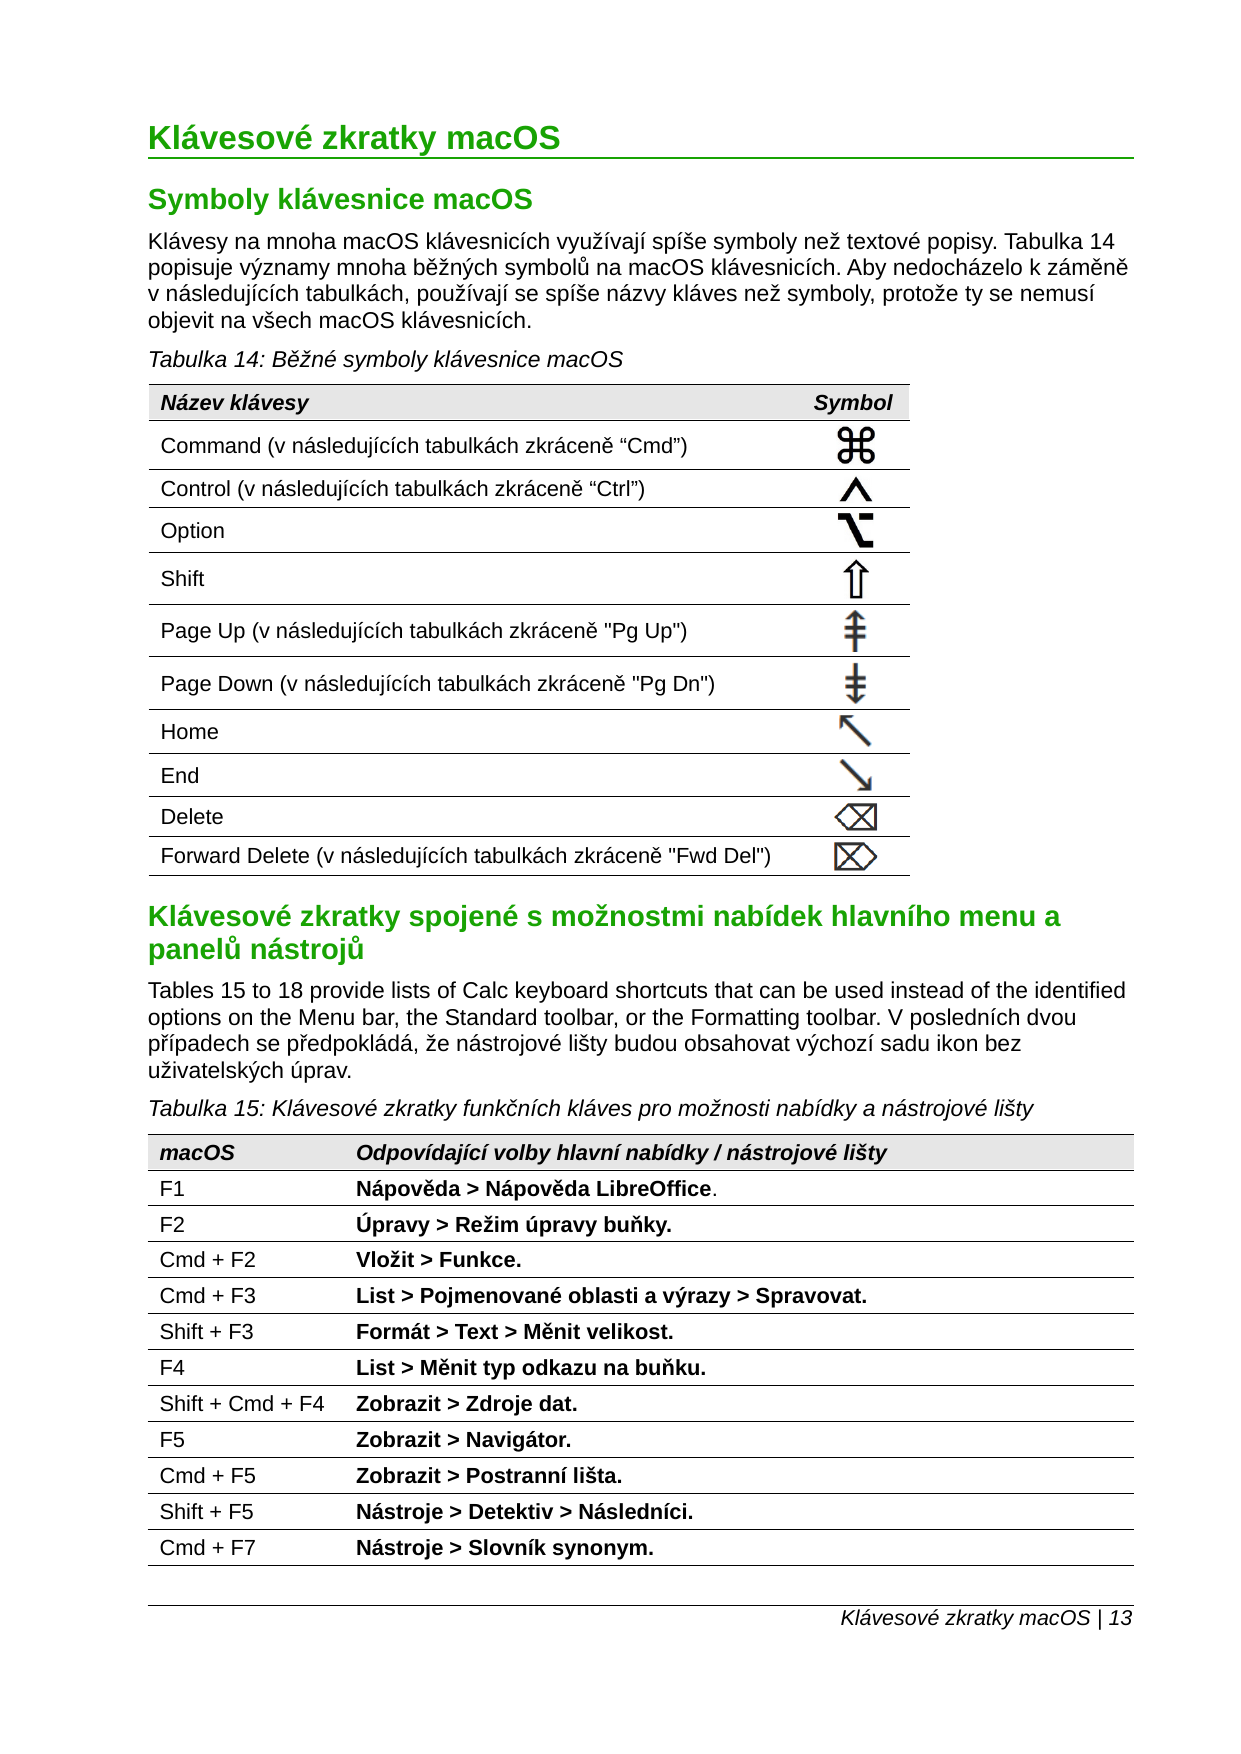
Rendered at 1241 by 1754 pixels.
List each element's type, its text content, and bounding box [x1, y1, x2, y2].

table_cell Nástroje > Detektiv > Následníci. [344, 1494, 1134, 1529]
table_header macOS [148, 1135, 344, 1169]
text Tables 15 to 18 provide lists of Calc keyboard shortcuts that can be used instead of the identified options on the Menu bar, the Standard toolbar, or the Formatting toolbar. V posledních dvou případech se předpokládá, že nástrojové lišty budou obsahovat výchozí sadu ikon bez uživatelských úprav. [148, 977, 1134, 1083]
table_cell [802, 553, 909, 603]
picture [836, 425, 875, 465]
picture [838, 715, 873, 748]
picture [833, 802, 878, 831]
table_cell Forward Delete (v následujících tabulkách zkráceně "Fwd Del") [149, 837, 802, 875]
text Klávesy na mnoha macOS klávesnicích využívají spíše symboly než textové popisy. Tabulka 14 popisuje významy mnoha běžných symbolů na macOS klávesnicích. Aby nedocházelo k záměně v následujících tabulkách, používají se spíše názvy kláves než symboly, protože ty se nemusí objevit na všech macOS klávesnicích. [148, 228, 1134, 333]
table_cell Option [149, 508, 802, 552]
table_cell Shift + F5 [148, 1494, 344, 1529]
table_header Odpovídající volby hlavní nabídky / nástrojové lišty [344, 1135, 1134, 1169]
table_cell Home [149, 710, 802, 753]
table_cell F2 [148, 1206, 344, 1241]
table_cell Cmd + F2 [148, 1242, 344, 1277]
table_cell [802, 754, 909, 796]
table_cell Page Down (v následujících tabulkách zkráceně "Pg Dn") [149, 657, 802, 709]
table_cell Delete [149, 797, 802, 836]
table_cell List > Měnit typ odkazu na buňku. [344, 1350, 1134, 1385]
text Tabulka 14: Běžné symboly klávesnice macOS [148, 346, 1134, 372]
table_cell Vložit > Funkce. [344, 1242, 1134, 1277]
subtitle Symboly klávesnice macOS [148, 182, 1134, 216]
table_cell Úpravy > Režim úpravy buňky. [344, 1206, 1134, 1241]
table_cell Control (v následujících tabulkách zkráceně “Ctrl”) [149, 470, 802, 507]
table_cell Zobrazit > Postranní lišta. [344, 1458, 1134, 1493]
picture [837, 513, 874, 548]
table_cell Formát > Text > Měnit velikost. [344, 1314, 1134, 1349]
text Tabulka 15: Klávesové zkratky funkčních kláves pro možnosti nabídky a nástrojové lišty [148, 1095, 1134, 1122]
picture [845, 662, 867, 705]
table_cell [802, 837, 909, 875]
table_cell [802, 605, 909, 656]
table_cell Nápověda > Nápověda LibreOffice. [344, 1171, 1134, 1205]
table_cell [802, 470, 909, 507]
table_cell Nástroje > Slovník synonym. [344, 1530, 1134, 1565]
table_cell F4 [148, 1350, 344, 1385]
table_cell Command (v následujících tabulkách zkráceně “Cmd”) [149, 421, 802, 469]
table_cell [802, 421, 909, 469]
table_cell Shift [149, 553, 802, 603]
table_cell Cmd + F3 [148, 1278, 344, 1313]
table_cell List > Pojmenované oblasti a výrazy > Spravovat. [344, 1278, 1134, 1313]
table_cell [802, 657, 909, 709]
table_cell Cmd + F5 [148, 1458, 344, 1493]
subtitle Klávesové zkratky macOS [148, 118, 1134, 157]
table_cell Shift + F3 [148, 1314, 344, 1349]
table_cell [802, 710, 909, 753]
picture [838, 758, 873, 792]
table_header Název klávesy [149, 385, 802, 419]
picture [833, 841, 878, 871]
table_cell F1 [148, 1171, 344, 1205]
table_header Symbol [802, 385, 909, 419]
table_cell Zobrazit > Navigátor. [344, 1422, 1134, 1457]
table_cell Page Up (v následujících tabulkách zkráceně "Pg Up") [149, 605, 802, 656]
table_cell End [149, 754, 802, 796]
table_cell Zobrazit > Zdroje dat. [344, 1386, 1134, 1421]
subtitle Klávesové zkratky spojené s možnostmi nabídek hlavního menu a panelů nástrojů [148, 899, 1134, 966]
table_cell [802, 508, 909, 552]
table_cell F5 [148, 1422, 344, 1457]
picture [842, 558, 870, 599]
table_cell [802, 797, 909, 836]
picture [843, 609, 868, 652]
picture [838, 475, 873, 503]
table_cell Shift + Cmd + F4 [148, 1386, 344, 1421]
table_cell Cmd + F7 [148, 1530, 344, 1565]
